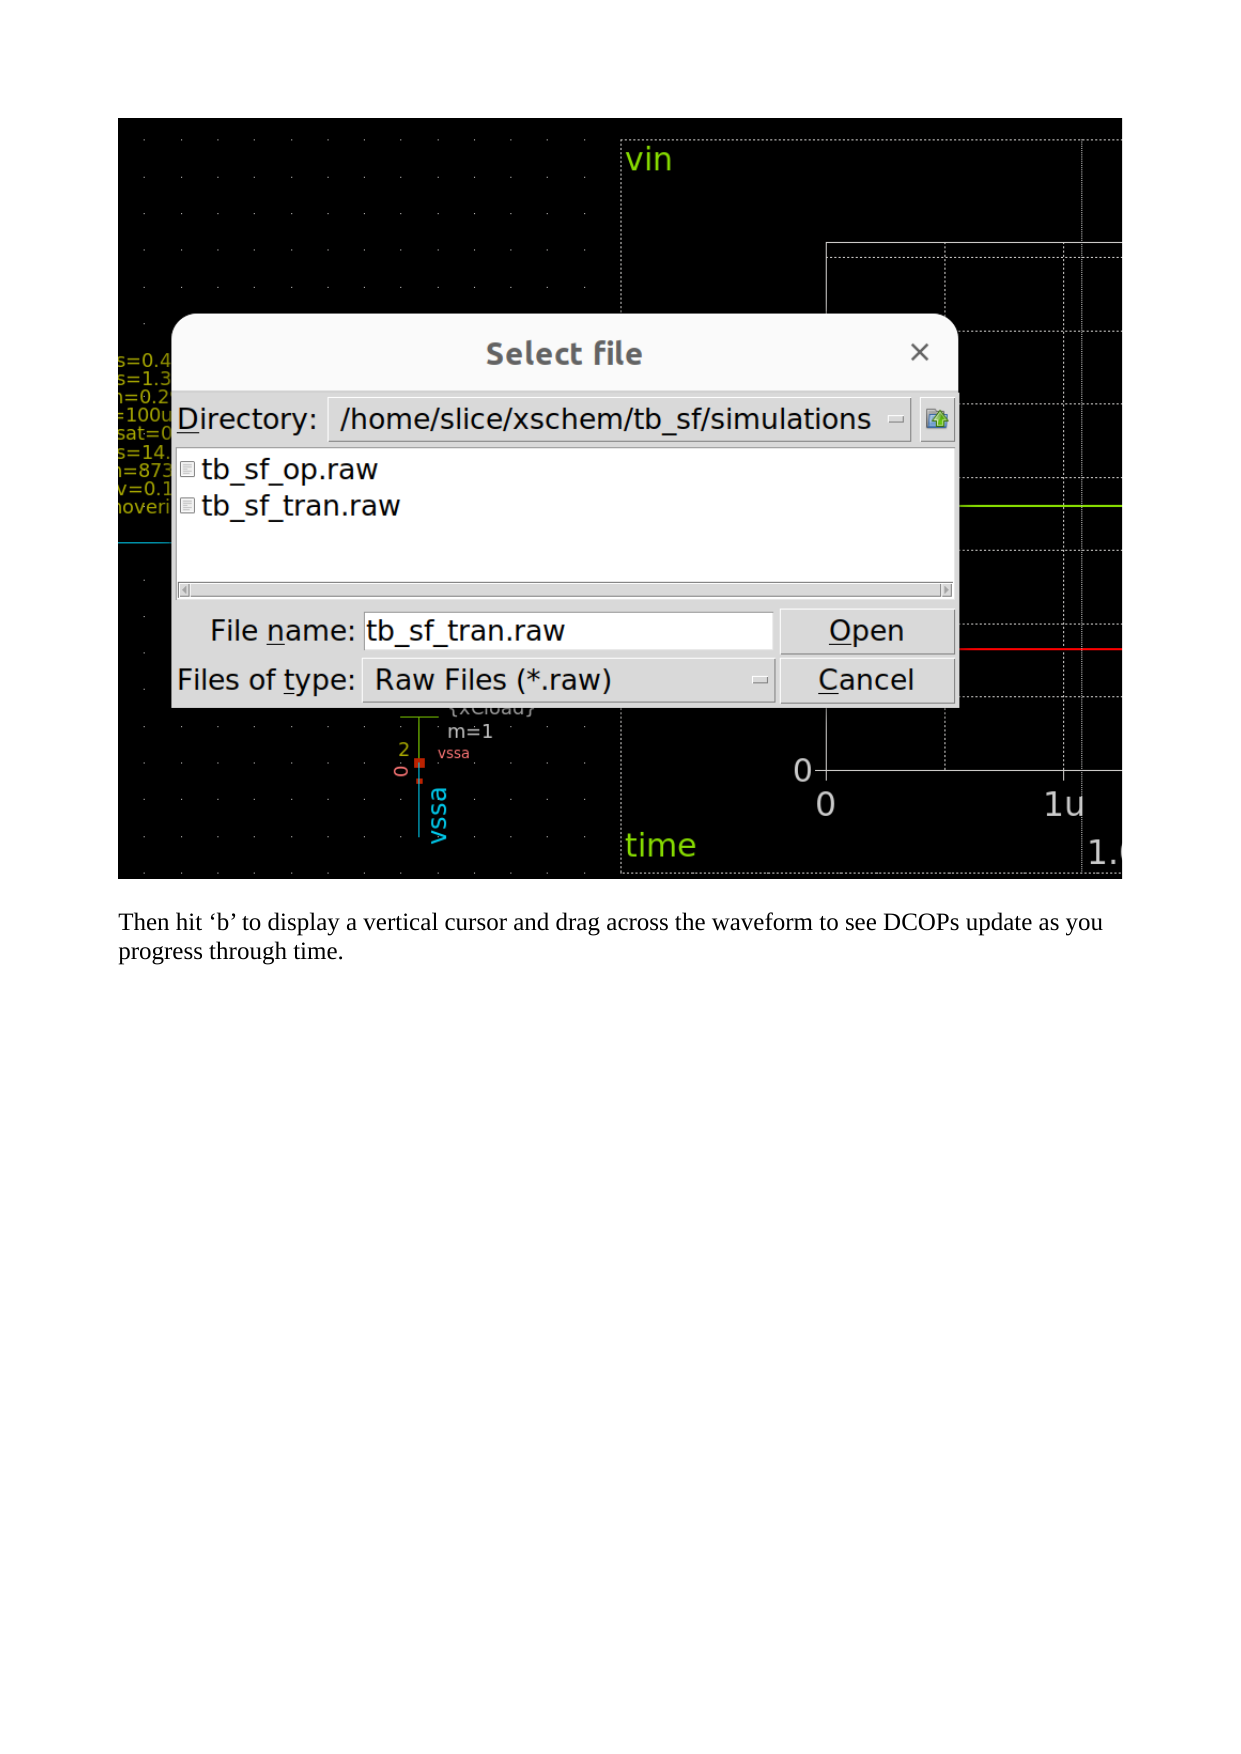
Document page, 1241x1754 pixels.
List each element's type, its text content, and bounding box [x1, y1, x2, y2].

text Then hit ‘b’ to display a vertical cursor and drag across the waveform to see DCOPs update as you progress through time. [118, 907, 1122, 965]
picture [118, 118, 1123, 879]
